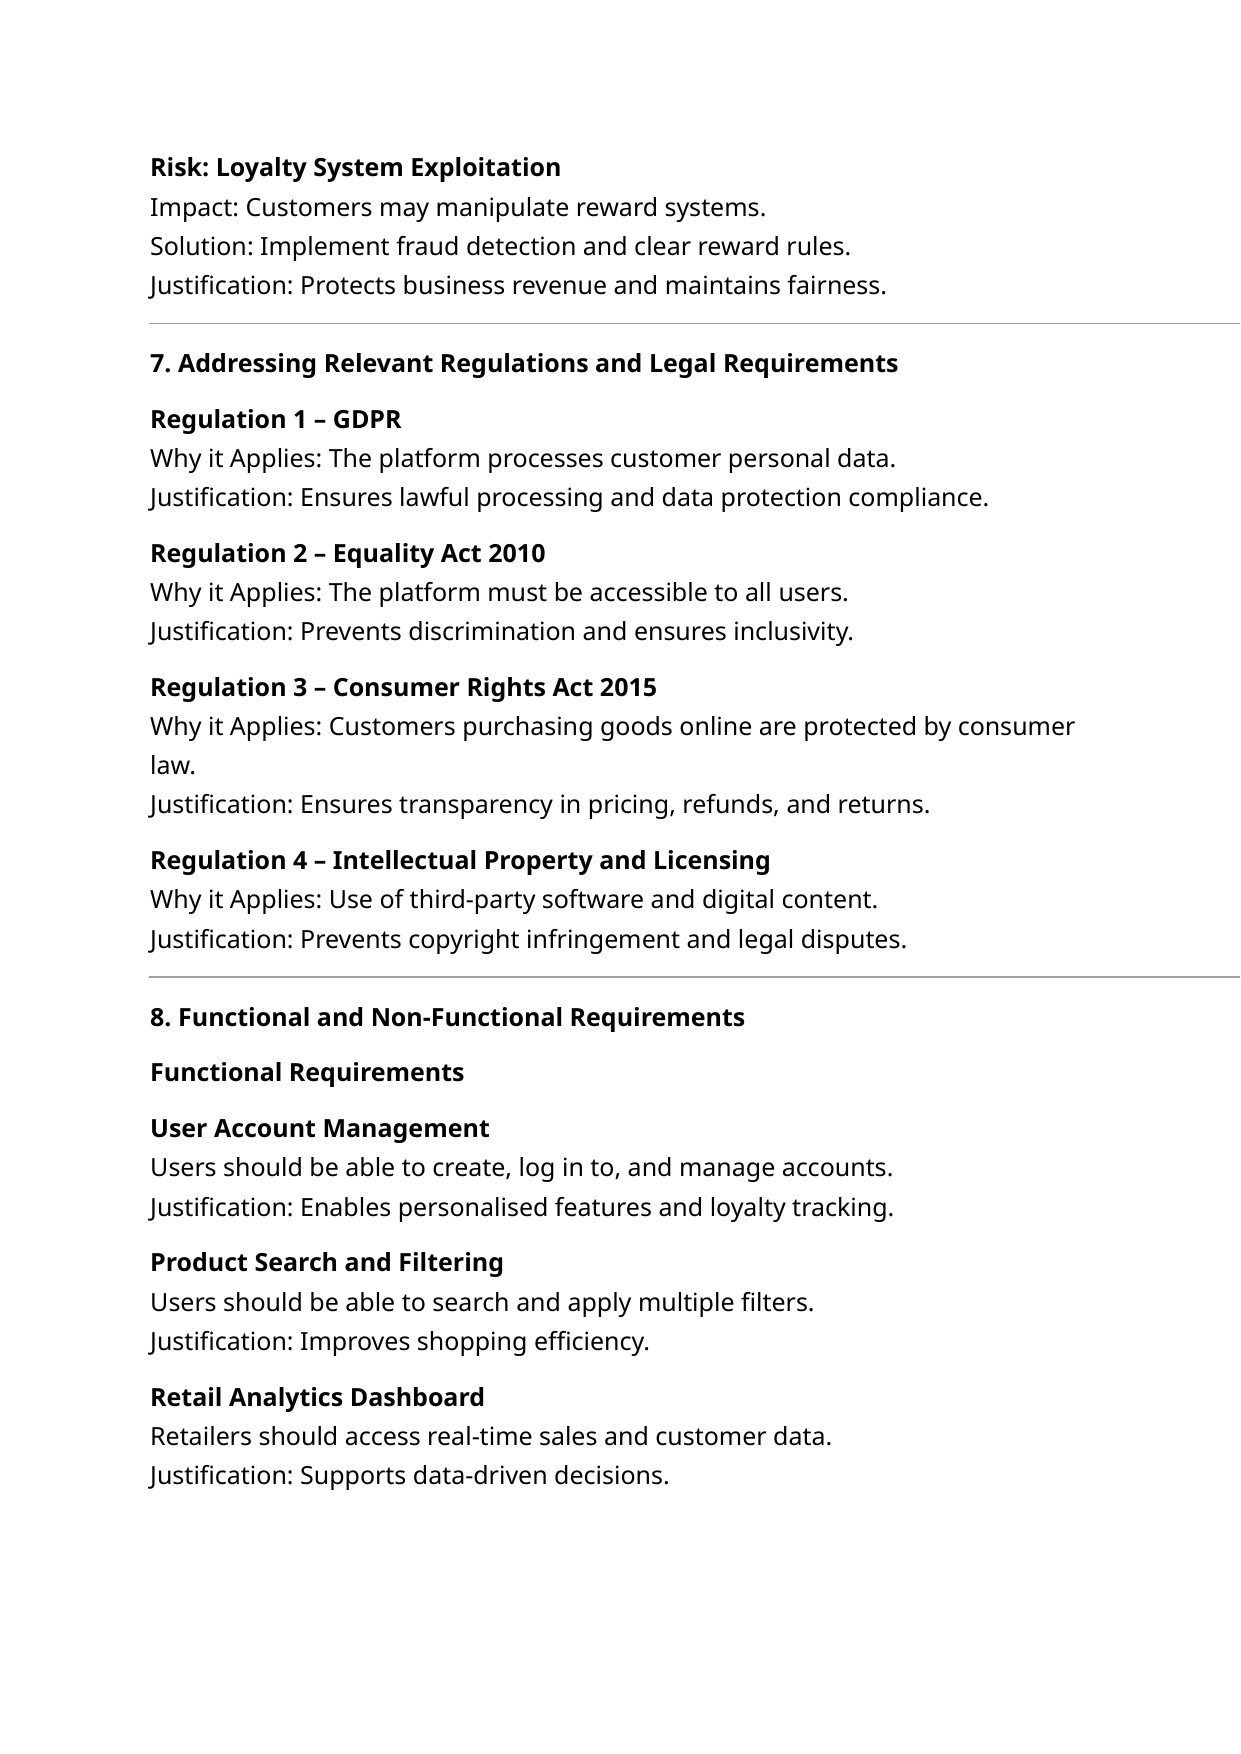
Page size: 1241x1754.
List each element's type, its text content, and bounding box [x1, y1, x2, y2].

text Retail Analytics Dashboard Retailers should access real-time sales and customer data. Justification: Supports data-driven decisions. [150, 1379, 1090, 1492]
text Functional Requirements [150, 1055, 1090, 1089]
text 8. Functional and Non-Functional Requirements [150, 999, 1090, 1033]
text Regulation 4 – Intellectual Property and Licensing Why it Applies: Use of third-party software and digital content. Justification: Prevents copyright infringement and legal disputes. [150, 843, 1090, 955]
text Regulation 2 – Equality Act 2010 Why it Applies: The platform must be accessible to all users. Justification: Prevents discrimination and ensures inclusivity. [150, 535, 1090, 648]
text Risk: Loyalty System Exploitation Impact: Customers may manipulate reward systems. Solution: Implement fraud detection and clear reward rules. Justification: Protects business revenue and maintains fairness. [150, 150, 1090, 302]
text Regulation 1 – GDPR Why it Applies: The platform processes customer personal data. Justification: Ensures lawful processing and data protection compliance. [150, 401, 1090, 514]
text Regulation 3 – Consumer Rights Act 2015 Why it Applies: Customers purchasing goods online are protected by consumer law. Justification: Ensures transparency in pricing, refunds, and returns. [150, 669, 1090, 821]
text Product Search and Filtering Users should be able to search and apply multiple filters. Justification: Improves shopping efficiency. [150, 1245, 1090, 1357]
text 7. Addressing Relevant Regulations and Legal Requirements [150, 345, 1090, 379]
text User Account Management Users should be able to create, log in to, and manage accounts. Justification: Enables personalised features and loyalty tracking. [150, 1111, 1090, 1223]
